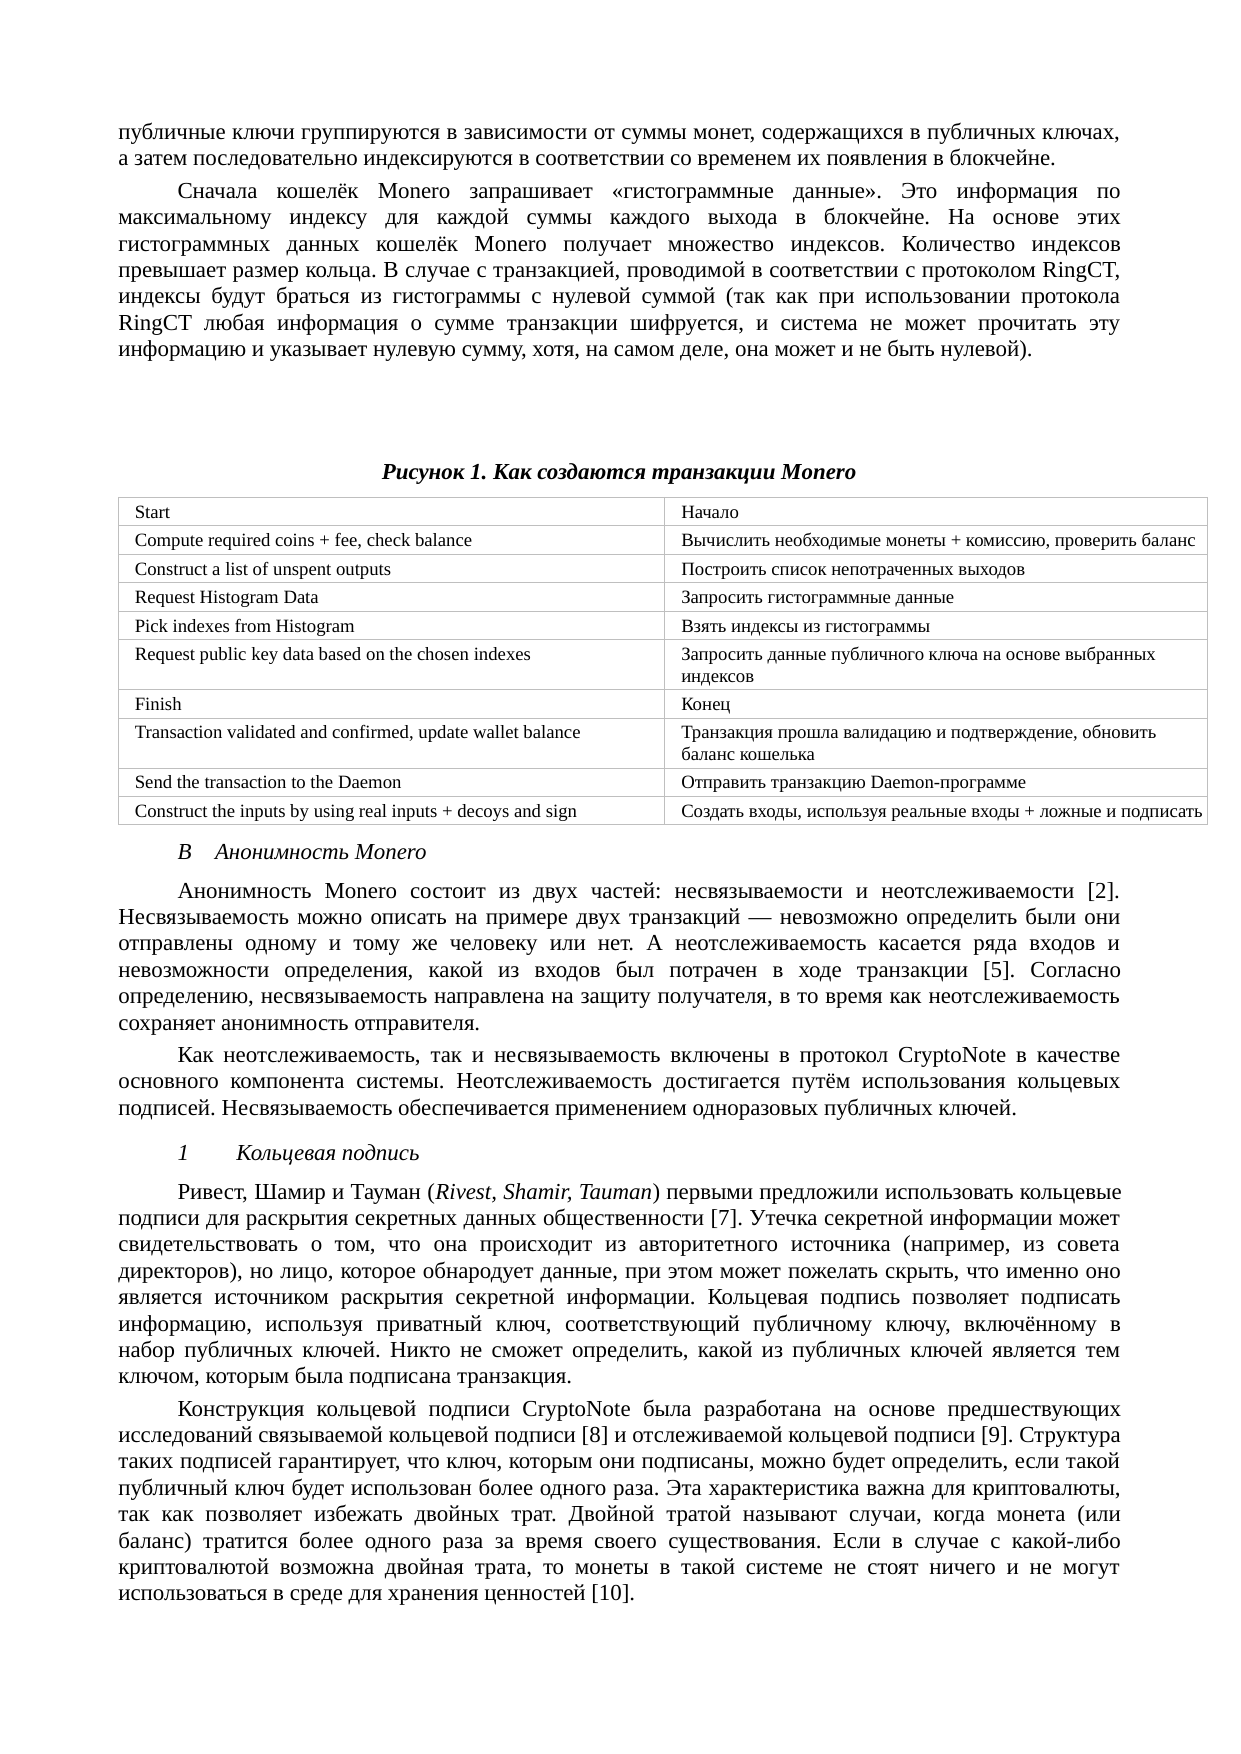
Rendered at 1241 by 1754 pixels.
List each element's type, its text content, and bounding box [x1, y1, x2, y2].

table_cell Транзакция прошла валидацию и подтверждение, обновить баланс кошелька [665, 719, 1207, 767]
table_cell Compute required coins + fee, check balance [119, 526, 664, 554]
table_cell Construct the inputs by using real inputs + decoys and sign [119, 797, 664, 824]
table_cell Send the transaction to the Daemon [119, 769, 664, 796]
table_cell Запросить данные публичного ключа на основе выбранных индексов [665, 640, 1207, 689]
list Кольцевая подпись [177, 1139, 1122, 1165]
table_cell Отправить транзакцию Daemon-программе [665, 769, 1207, 796]
table_cell Finish [119, 690, 664, 717]
table_cell Pick indexes from Histogram [119, 612, 664, 639]
table_header Start [119, 498, 664, 525]
table_cell Request Histogram Data [119, 583, 664, 611]
table_cell Конец [665, 690, 1207, 717]
table_cell Запросить гистограммные данные [665, 583, 1207, 611]
text Рисунок 1. Как создаются транзакции Monero [118, 458, 1122, 484]
text Анонимность Monero состоит из двух частей: несвязываемости и неотслеживаемости [2]. Несвязываемость можно описать на примере двух транзакций — невозможно определить были они отправлены одному и тому же человеку или нет. А неотслеживаемость касается ряда входов и невозможности определения, какой из входов был потрачен в ходе транзакции [5]. Согласно определению, несвязываемость направлена на защиту получателя, в то время как неотслеживаемость сохраняет анонимность отправителя. [118, 877, 1122, 1035]
table_cell Взять индексы из гистограммы [665, 612, 1207, 639]
text публичные ключи группируются в зависимости от суммы монет, содержащихся в публичных ключах, а затем последовательно индексируются в соответствии со временем их появления в блокчейне. [118, 118, 1122, 171]
text Сначала кошелёк Monero запрашивает «гистограммные данные». Это информация по максимальному индексу для каждой суммы каждого выхода в блокчейне. На основе этих гистограммных данных кошелёк Monero получает множество индексов. Количество индексов превышает размер кольца. В случае с транзакцией, проводимой в соответствии с протоколом RingCT, индексы будут браться из гистограммы с нулевой суммой (так как при использовании протокола RingCT любая информация о сумме транзакции шифруется, и система не может прочитать эту информацию и указывает нулевую сумму, хотя, на самом деле, она может и не быть нулевой). [118, 177, 1122, 362]
table_cell Construct a list of unspent outputs [119, 555, 664, 582]
text Ривест, Шамир и Тауман (Rivest, Shamir, Tauman) первыми предложили использовать кольцевые подписи для раскрытия секретных данных общественности [7]. Утечка секретной информации может свидетельствовать о том, что она происходит из авторитетного источника (например, из совета директоров), но лицо, которое обнародует данные, при этом может пожелать скрыть, что именно оно является источником раскрытия секретной информации. Кольцевая подпись позволяет подписать информацию, используя приватный ключ, соответствующий публичному ключу, включённому в набор публичных ключей. Никто не сможет определить, какой из публичных ключей является тем ключом, которым была подписана транзакция. [118, 1178, 1122, 1389]
list Анонимность Monero [177, 838, 1122, 864]
text Как неотслеживаемость, так и несвязываемость включены в протокол CryptoNote в качестве основного компонента системы. Неотслеживаемость достигается путём использования кольцевых подписей. Несвязываемость обеспечивается применением одноразовых публичных ключей. [118, 1041, 1122, 1120]
table_cell Request public key data based on the chosen indexes [119, 640, 664, 689]
text Конструкция кольцевой подписи CryptoNote была разработана на основе предшествующих исследований связываемой кольцевой подписи [8] и отслеживаемой кольцевой подписи [9]. Структура таких подписей гарантирует, что ключ, которым они подписаны, можно будет определить, если такой публичный ключ будет использован более одного раза. Эта характеристика важна для криптовалюты, так как позволяет избежать двойных трат. Двойной тратой называют случаи, когда монета (или баланс) тратится более одного раза за время своего существования. Если в случае с какой-либо криптовалютой возможна двойная трата, то монеты в такой системе не стоят ничего и не могут использоваться в среде для хранения ценностей [10]. [118, 1395, 1122, 1606]
table_cell Вычислить необходимые монеты + комиссию, проверить баланс [665, 526, 1207, 554]
table_cell Построить список непотраченных выходов [665, 555, 1207, 582]
table_cell Transaction validated and confirmed, update wallet balance [119, 719, 664, 767]
table_cell Создать входы, используя реальные входы + ложные и подписать [665, 797, 1207, 824]
table_header Начало [665, 498, 1207, 525]
